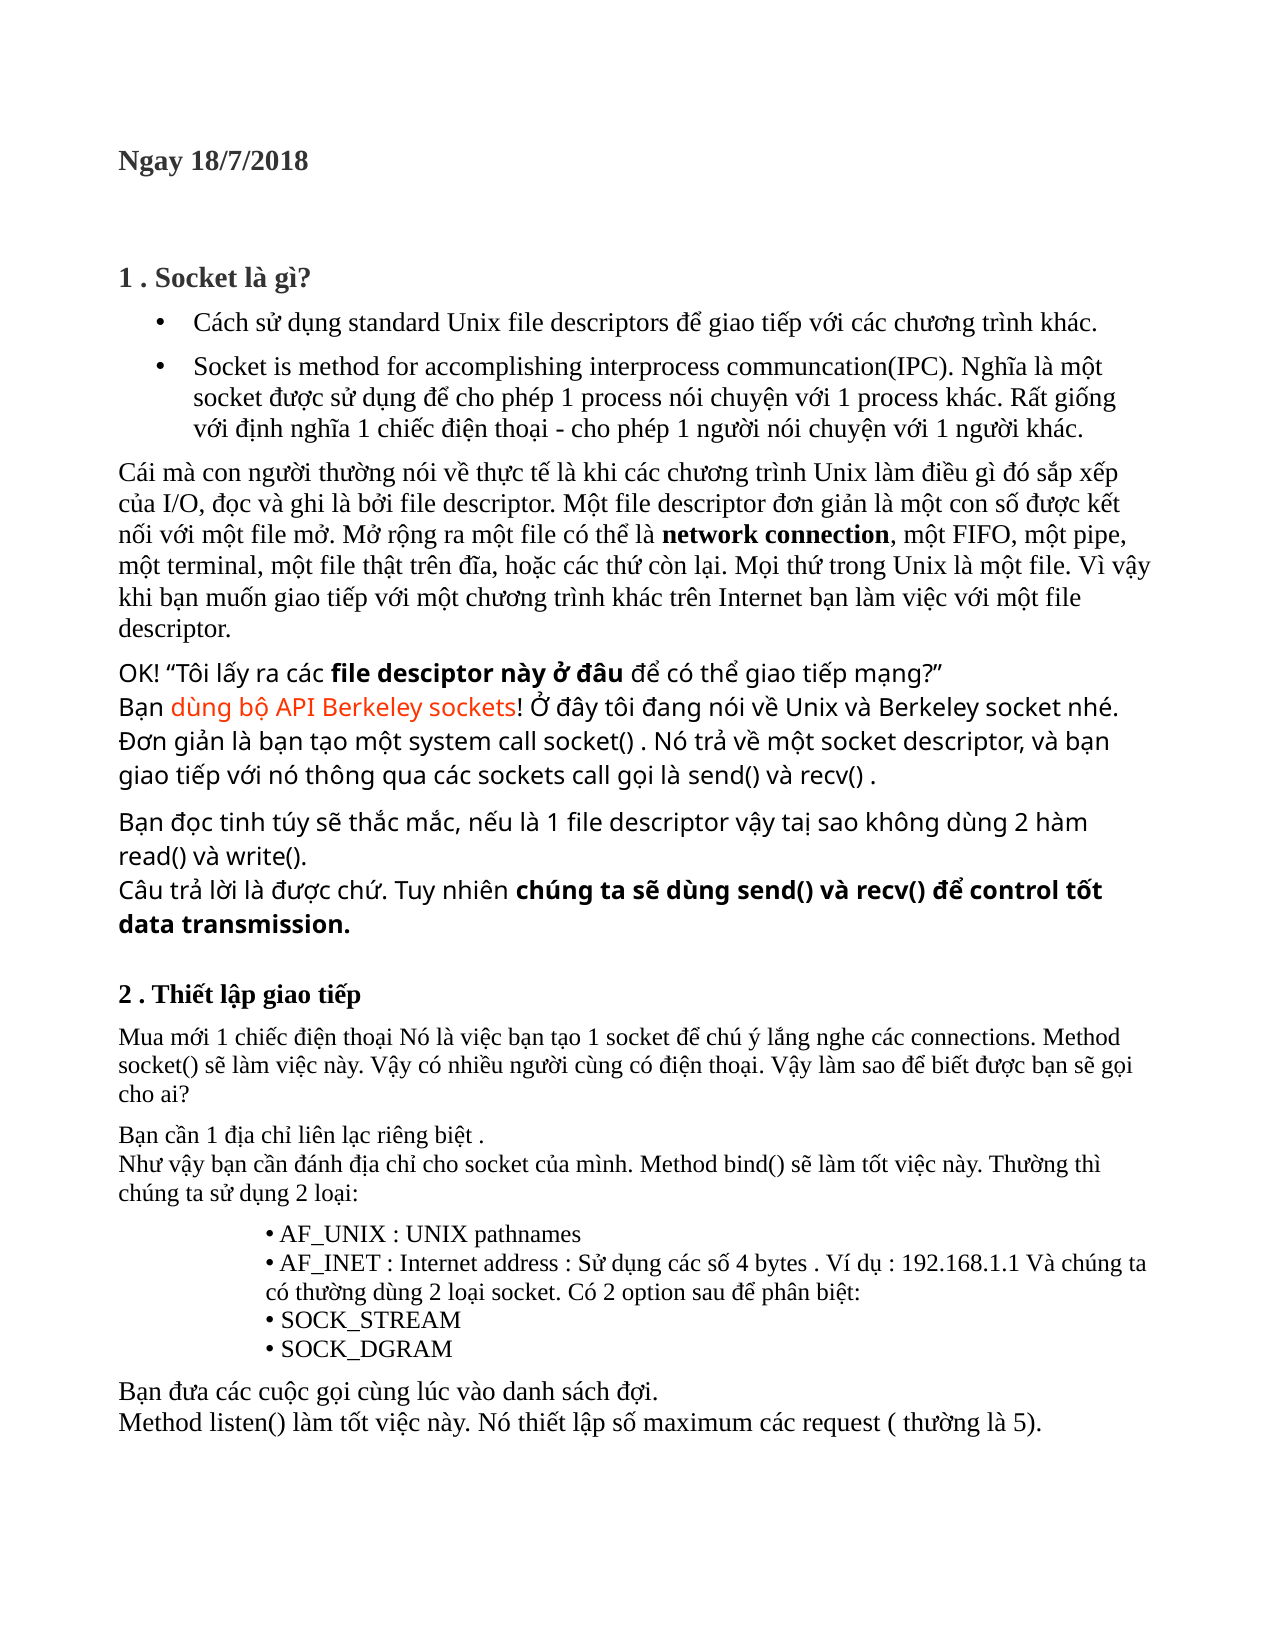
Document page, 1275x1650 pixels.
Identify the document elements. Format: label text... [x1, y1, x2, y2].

list SOCK_STREAM [118, 1305, 1157, 1334]
list AF_UNIX : UNIX pathnames [118, 1219, 1157, 1248]
text Bạn cần 1 địa chỉ liên lạc riêng biệt . Như vậy bạn cần đánh địa chỉ cho socket của mình. Method bind() sẽ làm tốt việc này. Thường thì chúng ta sử dụng 2 loại: [118, 1120, 1157, 1207]
text Bạn đưa các cuộc gọi cùng lúc vào danh sách đợi. Method listen() làm tốt việc này. Nó thiết lập số maximum các request ( thường là 5). [118, 1375, 1157, 1438]
text Mua mới 1 chiếc điện thoại Nó là việc bạn tạo 1 socket để chú ý lắng nghe các connections. Method socket() sẽ làm việc này. Vậy có nhiều người cùng có điện thoại. Vậy làm sao để biết được bạn sẽ gọi cho ai? [118, 1022, 1157, 1108]
list Socket is method for accomplishing interprocess communcation(IPC). Nghĩa là một socket được sử dụng để cho phép 1 process nói chuyện với 1 process khác. Rất giống với định nghĩa 1 chiếc điện thoại - cho phép 1 người nói chuyện với 1 người khác. [156, 350, 1157, 443]
subtitle 1 . Socket là gì? [118, 260, 1157, 294]
subtitle 2 . Thiết lập giao tiếp [118, 978, 1157, 1009]
list AF_INET : Internet address : Sử dụng các số 4 bytes . Ví dụ : 192.168.1.1 Và chúng ta có thường dùng 2 loại socket. Có 2 option sau để phân biệt: [118, 1248, 1157, 1305]
subtitle Ngay 18/7/2018 [118, 143, 1157, 177]
list SOCK_DGRAM [118, 1334, 1157, 1363]
text Bạn đọc tinh túy sẽ thắc mắc, nếu là 1 file descriptor vậy taị sao không dùng 2 hàm read() và write(). Câu trả lời là được chứ. Tuy nhiên chúng ta sẽ dùng send() và recv() để control tốt data transmission. [118, 804, 1157, 940]
text Cái mà con người thường nói về thực tế là khi các chương trình Unix làm điều gì đó sắp xếp của I/O, đọc và ghi là bởi file descriptor. Một file descriptor đơn giản là một con số được kết nối với một file mở. Mở rộng ra một file có thể là network connection, một FIFO, một pipe, một terminal, một file thật trên đĩa, hoặc các thứ còn lại. Mọi thứ trong Unix là một file. Vì vậy khi bạn muốn giao tiếp với một chương trình khác trên Internet bạn làm việc với một file descriptor. [118, 456, 1157, 643]
text OK! “Tôi lấy ra các file desciptor này ở đâu để có thể giao tiếp mạng?” Bạn dùng bộ API Berkeley sockets! Ở đây tôi đang nói về Unix và Berkeley socket nhé. Đơn giản là bạn tạo một system call socket() . Nó trả về một socket descriptor, và bạn giao tiếp với nó thông qua các sockets call gọi là send() và recv() . [118, 655, 1157, 792]
list Cách sử dụng standard Unix file descriptors để giao tiếp với các chương trình khác. [156, 306, 1157, 337]
